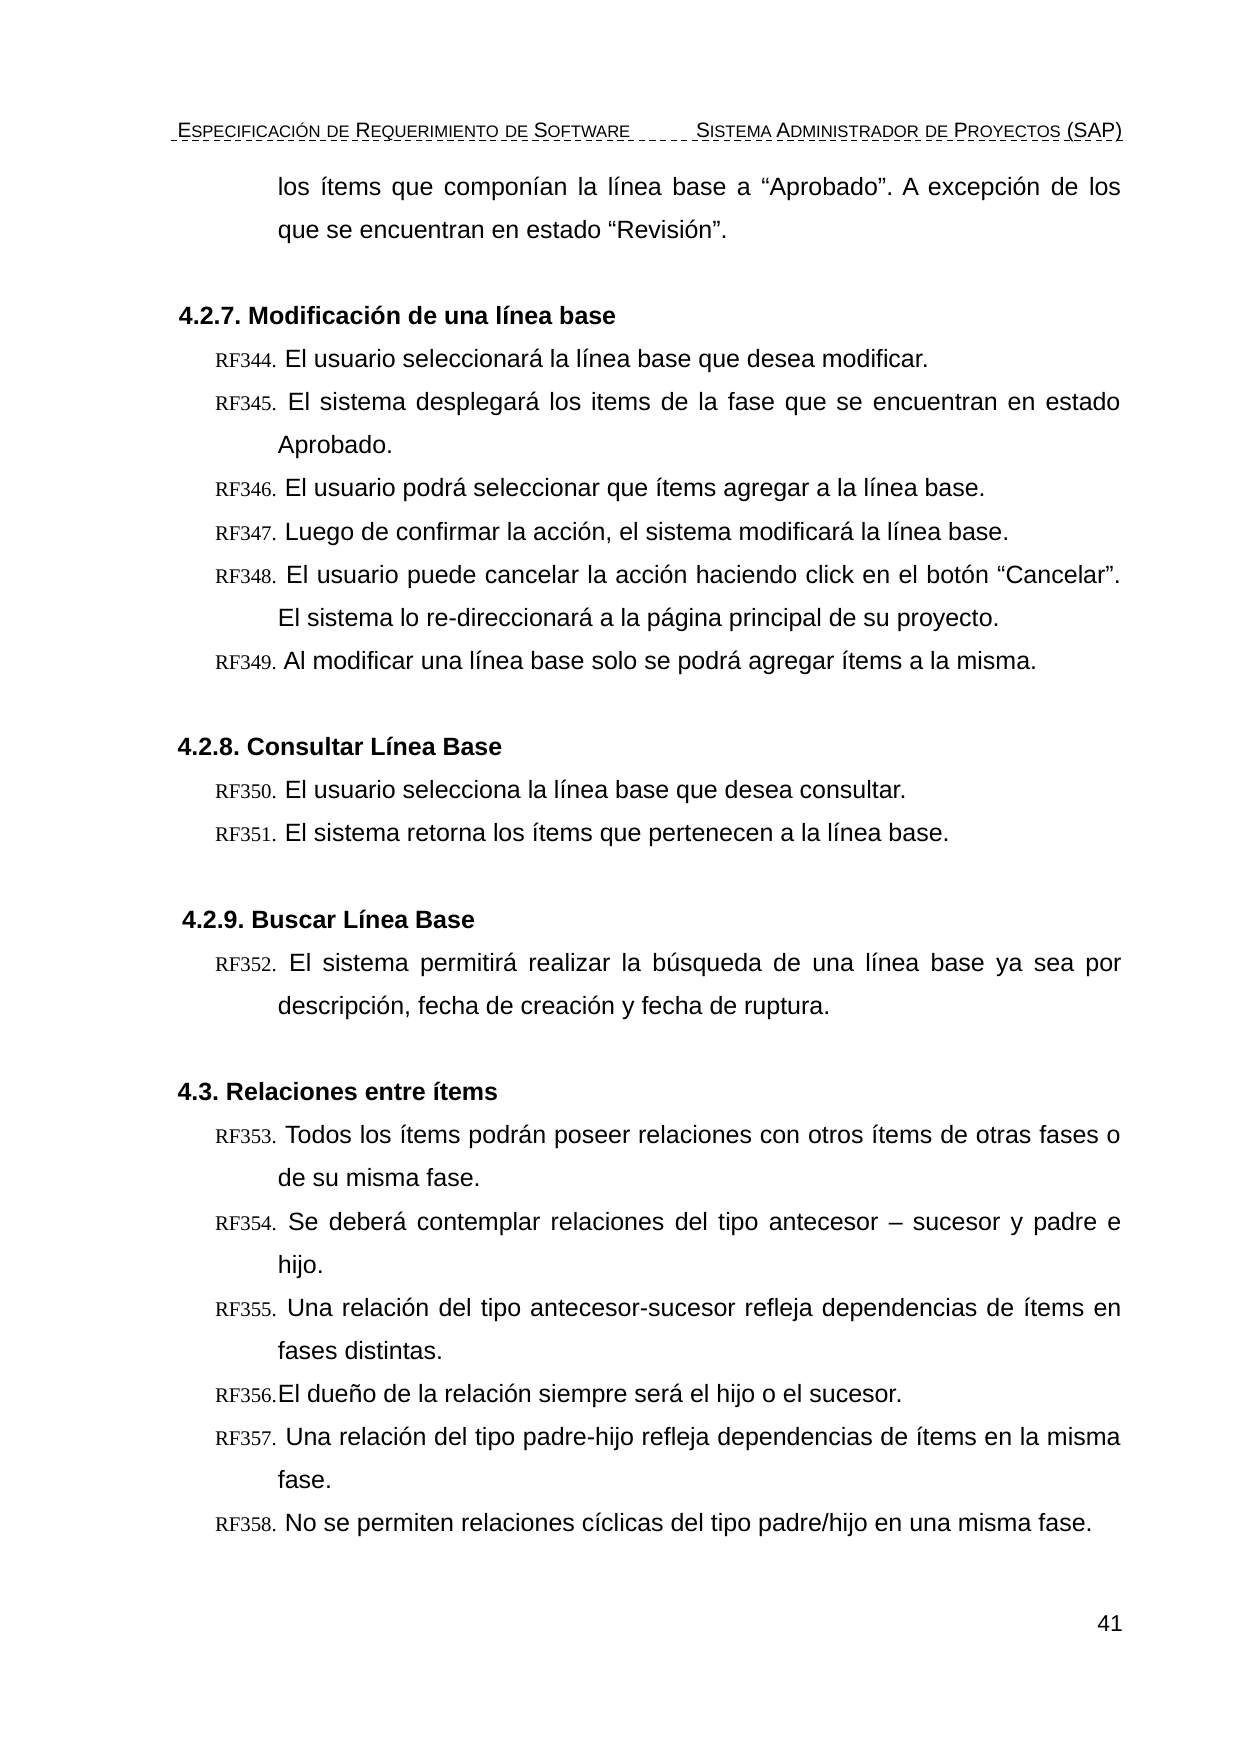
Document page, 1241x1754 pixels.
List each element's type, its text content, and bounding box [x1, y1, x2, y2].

list 4.2.8. Consultar Línea Base [114, 732, 1122, 761]
list No se permiten relaciones cíclicas del tipo padre/hijo en una misma fase. [215, 1508, 1122, 1537]
list El sistema desplegará los items de la fase que se encuentran en estado Aprobado. [215, 387, 1122, 459]
list Una relación del tipo antecesor-sucesor refleja dependencias de ítems en fases distintas. [215, 1293, 1122, 1365]
list El sistema retorna los ítems que pertenecen a la línea base. [215, 818, 1122, 847]
list El usuario puede cancelar la acción haciendo click en el botón “Cancelar”. El sistema lo re-direccionará a la página principal de su proyecto. [215, 560, 1122, 632]
list El usuario podrá seleccionar que ítems agregar a la línea base. [215, 473, 1122, 502]
list El usuario seleccionará la línea base que desea modificar. [215, 344, 1122, 373]
list El sistema permitirá realizar la búsqueda de una línea base ya sea por descripción, fecha de creación y fecha de ruptura. [215, 948, 1122, 1020]
list El usuario selecciona la línea base que desea consultar. [215, 775, 1122, 804]
list Luego de confirmar la acción, el sistema modificará la línea base. [215, 517, 1122, 545]
list Todos los ítems podrán poseer relaciones con otros ítems de otras fases o de su misma fase. [215, 1120, 1122, 1192]
list Al modificar una línea base solo se podrá agregar ítems a la misma. [215, 646, 1122, 675]
list El dueño de la relación siempre será el hijo o el sucesor. [215, 1379, 1122, 1408]
list 4.2.7. Modificación de una línea base [116, 301, 1122, 330]
list 4.2.9. Buscar Línea Base [119, 905, 1122, 933]
list los ítems que componían la línea base a “Aprobado”. A excepción de los que se encuentran en estado “Revisión”. [215, 172, 1122, 243]
list Una relación del tipo padre-hijo refleja dependencias de ítems en la misma fase. [215, 1422, 1122, 1494]
list Se deberá contemplar relaciones del tipo antecesor – sucesor y padre e hijo. [215, 1207, 1122, 1278]
text 4.3. Relaciones entre ítems [177, 1077, 1122, 1106]
